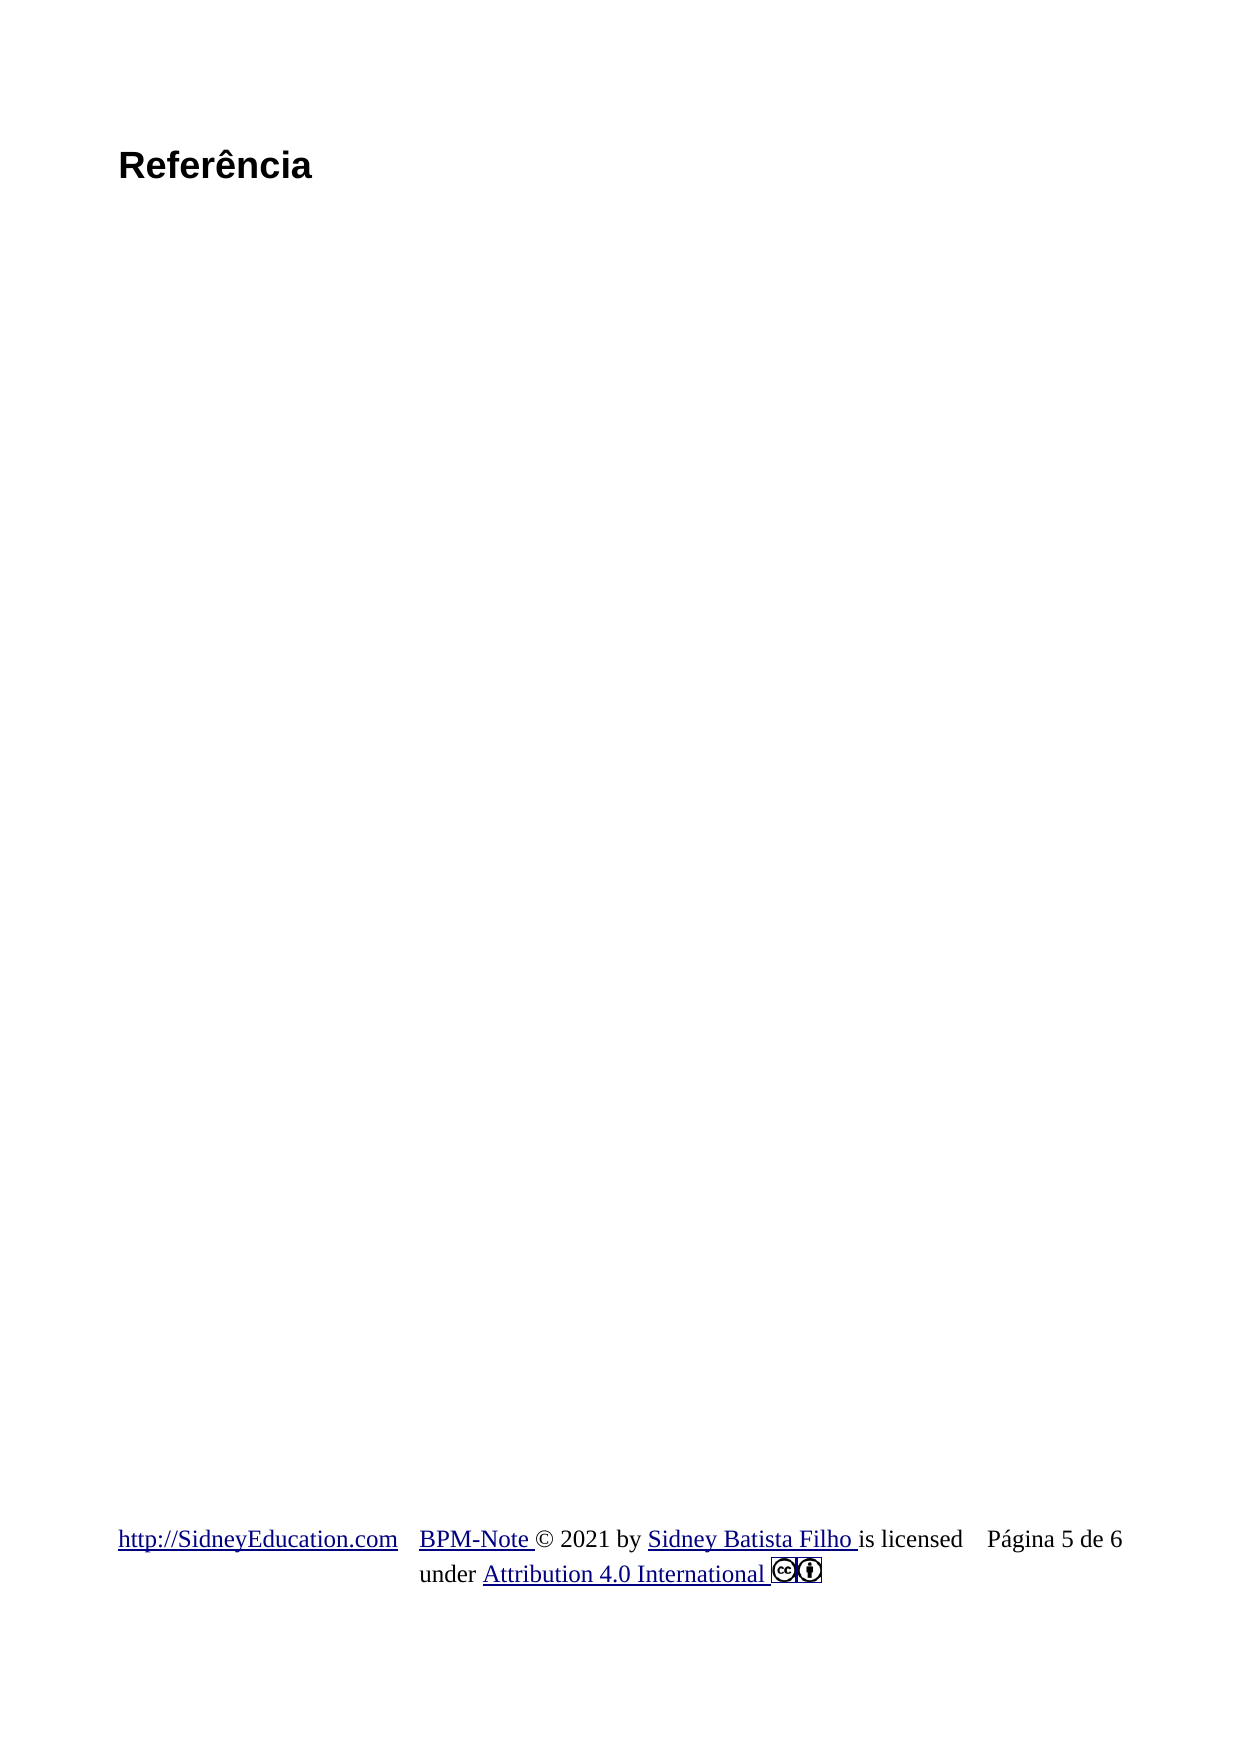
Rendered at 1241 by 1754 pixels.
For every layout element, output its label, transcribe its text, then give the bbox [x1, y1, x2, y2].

subtitle Referência [118, 143, 1122, 187]
picture [772, 1558, 795, 1582]
picture [798, 1558, 821, 1582]
